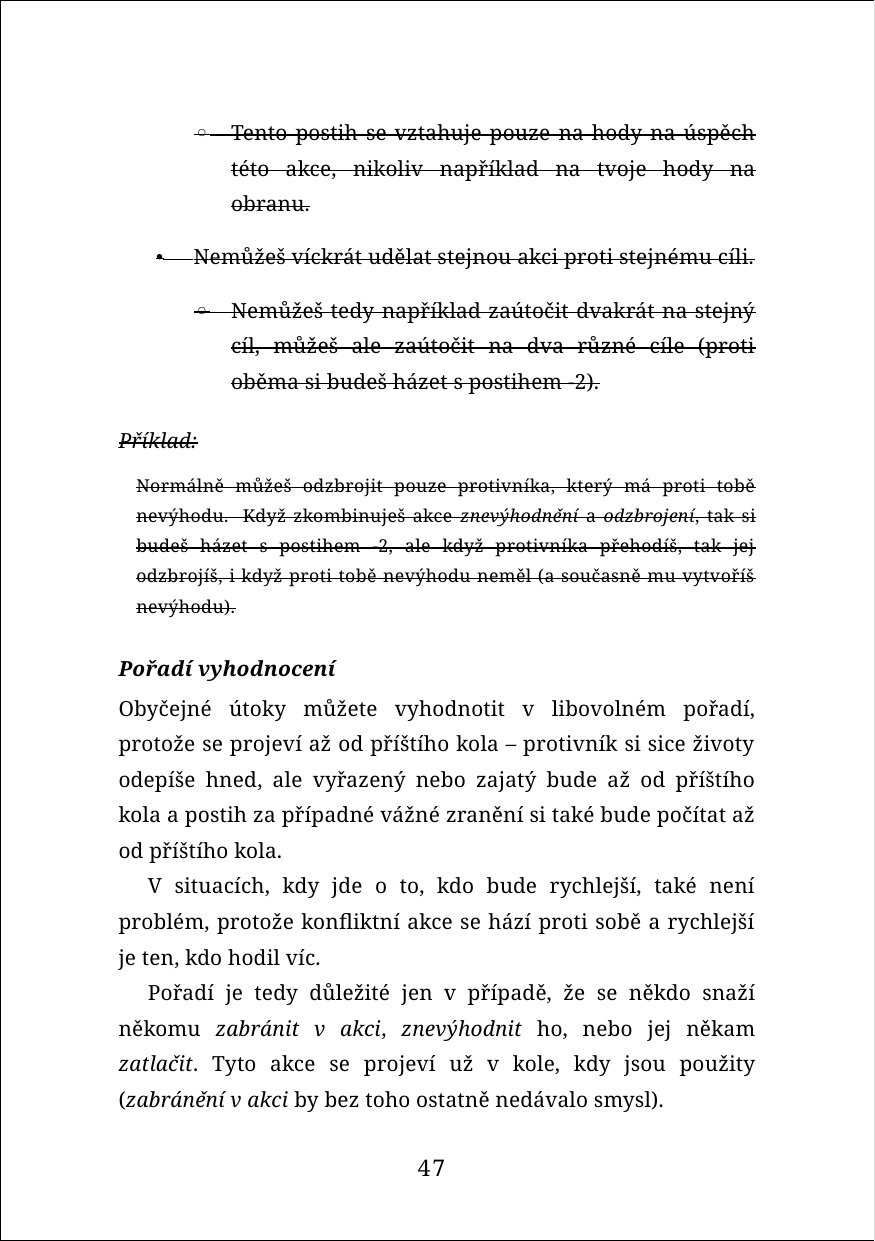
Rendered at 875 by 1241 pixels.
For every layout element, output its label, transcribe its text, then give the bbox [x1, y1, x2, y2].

text Normálně můžeš odzbrojit pouze protivníka, který má proti tobě nevýhodu. Když zkombinuješ akce znevýhodnění a odzbrojení, tak si budeš házet s postihem -2, ale když protivníka přehodíš, tak jej odzbrojíš, i když proti tobě nevýhodu neměl (a současně mu vytvoříš nevýhodu). [136, 549, 756, 578]
list Tento postih se vztahuje pouze na hody na úspěch této akce, nikoliv například na tvoje hody na obranu. [193, 135, 756, 218]
text Příklad: [118, 426, 756, 454]
text Normálně můžeš odzbrojit pouze protivníka, který má proti tobě nevýhodu. Když zkombinuješ akce znevýhodnění a odzbrojení, tak si budeš házet s postihem -2, ale když protivníka přehodíš, tak jej odzbrojíš, i když proti tobě nevýhodu neměl (a současně mu vytvoříš nevýhodu). [136, 518, 756, 547]
text Obyčejné útoky můžete vyhodnotit v libovolném pořadí, protože se projeví až od příštího kola – protivník si sice životy odepíše hned, ale vyřazený nebo zajatý bude až od příštího kola a postih za případné vážné zranění si také bude počítat až od příštího kola. V situacích, kdy jde o to, kdo bude rychlejší, také není problém, protože konfliktní akce se hází proti sobě a rychlejší je ten, kdo hodil víc. Pořadí je tedy důležité jen v případě, že se někdo snaží někomu zabránit v akci, znevýhodnit ho, nebo jej někam zatlačit. Tyto akce se projeví už v kole, kdy jsou použity (zabránění v akci by bez toho ostatně nedávalo smysl). [118, 694, 756, 1113]
list Nemůžeš tedy například zaútočit dvakrát na stejný cíl, můžeš ale zaútočit na dva různé cíle (proti oběma si budeš házet s postihem -2). [193, 296, 756, 312]
text Normálně můžeš odzbrojit pouze protivníka, který má proti tobě nevýhodu. Když zkombinuješ akce znevýhodnění a odzbrojení, tak si budeš házet s postihem -2, ale když protivníka přehodíš, tak jej odzbrojíš, i když proti tobě nevýhodu neměl (a současně mu vytvoříš nevýhodu). [136, 488, 756, 517]
list Nemůžeš víckrát udělat stejnou akci proti stejnému cíli. [156, 242, 756, 271]
text Normálně můžeš odzbrojit pouze protivníka, který má proti tobě nevýhodu. Když zkombinuješ akce znevýhodnění a odzbrojení, tak si budeš házet s postihem -2, ale když protivníka přehodíš, tak jej odzbrojíš, i když proti tobě nevýhodu neměl (a současně mu vytvoříš nevýhodu). [136, 579, 756, 618]
list Nemůžeš tedy například zaútočit dvakrát na stejný cíl, můžeš ale zaútočit na dva různé cíle (proti oběma si budeš házet s postihem -2). [193, 312, 756, 395]
list Tento postih se vztahuje pouze na hody na úspěch této akce, nikoliv například na tvoje hody na obranu. [193, 118, 756, 134]
text Normálně můžeš odzbrojit pouze protivníka, který má proti tobě nevýhodu. Když zkombinuješ akce znevýhodnění a odzbrojení, tak si budeš házet s postihem -2, ale když protivníka přehodíš, tak jej odzbrojíš, i když proti tobě nevýhodu neměl (a současně mu vytvoříš nevýhodu). [136, 473, 756, 487]
subtitle Pořadí vyhodnocení [118, 654, 756, 682]
